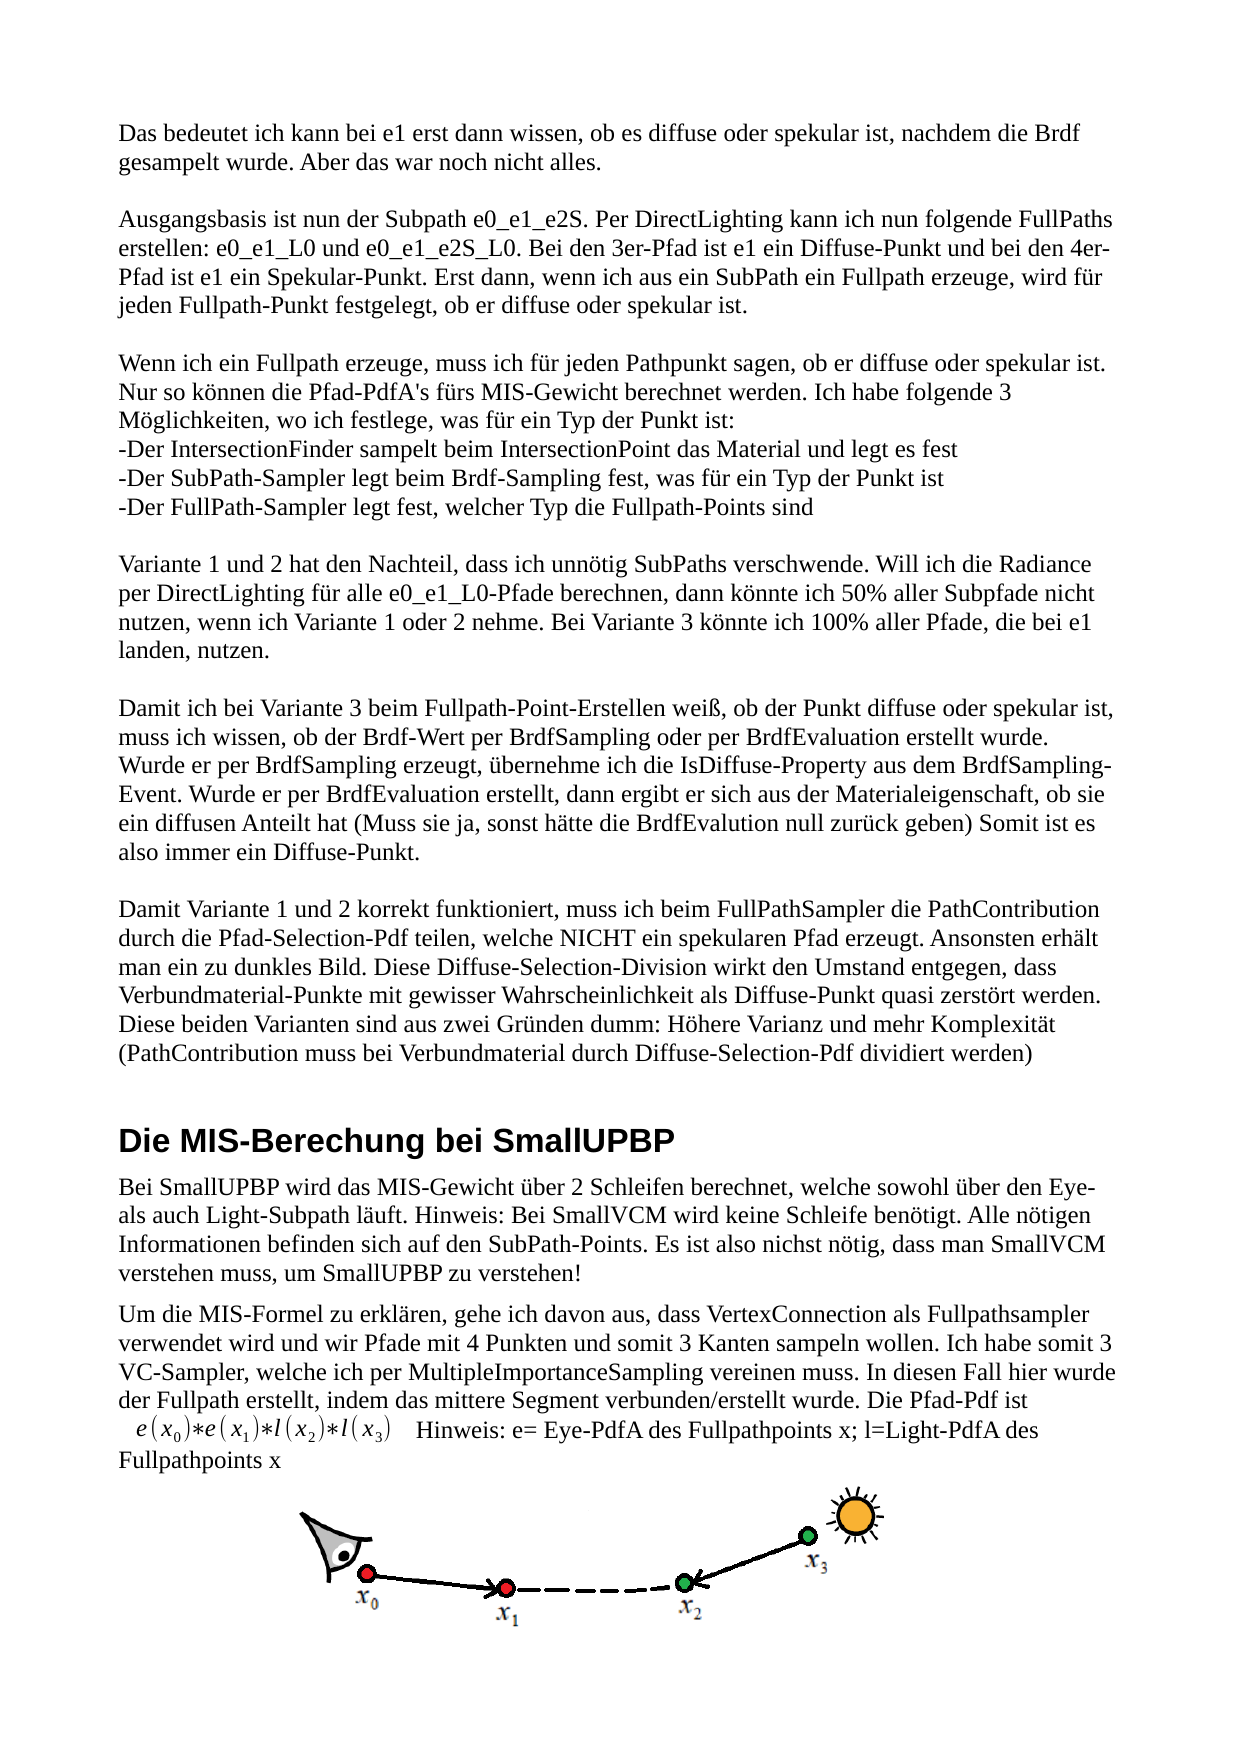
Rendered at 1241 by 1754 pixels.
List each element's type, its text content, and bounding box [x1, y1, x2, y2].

text Wenn ich ein Fullpath erzeuge, muss ich für jeden Pathpunkt sagen, ob er diffuse oder spekular ist. Nur so können die Pfad-PdfA's fürs MIS-Gewicht berechnet werden. Ich habe folgende 3 Möglichkeiten, wo ich festlege, was für ein Typ der Punkt ist: [118, 348, 1122, 434]
text Das bedeutet ich kann bei e1 erst dann wissen, ob es diffuse oder spekular ist, nachdem die Brdf gesampelt wurde. Aber das war noch nicht alles. [118, 118, 1122, 176]
picture [287, 1483, 884, 1632]
text Bei SmallUPBP wird das MIS-Gewicht über 2 Schleifen berechnet, welche sowohl über den Eye- als auch Light-Subpath läuft. Hinweis: Bei SmallVCM wird keine Schleife benötigt. Alle nötigen Informationen befinden sich auf den SubPath-Points. Es ist also nichst nötig, dass man SmallVCM verstehen muss, um SmallUPBP zu verstehen! [118, 1172, 1122, 1287]
text -Der IntersectionFinder sampelt beim IntersectionPoint das Material und legt es fest [118, 434, 1122, 463]
text Variante 1 und 2 hat den Nachteil, dass ich unnötig SubPaths verschwende. Will ich die Radiance per DirectLighting für alle e0_e1_L0-Pfade berechnen, dann könnte ich 50% aller Subpfade nicht nutzen, wenn ich Variante 1 oder 2 nehme. Bei Variante 3 könnte ich 100% aller Pfade, die bei e1 landen, nutzen. [118, 549, 1122, 664]
text Diese beiden Varianten sind aus zwei Gründen dumm: Höhere Varianz und mehr Komplexität (PathContribution muss bei Verbundmaterial durch Diffuse-Selection-Pdf dividiert werden) [118, 1009, 1122, 1067]
text Damit Variante 1 und 2 korrekt funktioniert, muss ich beim FullPathSampler die PathContribution durch die Pfad-Selection-Pdf teilen, welche NICHT ein spekularen Pfad erzeugt. Ansonsten erhält man ein zu dunkles Bild. Diese Diffuse-Selection-Division wirkt den Umstand entgegen, dass Verbundmaterial-Punkte mit gewisser Wahrscheinlichkeit als Diffuse-Punkt quasi zerstört werden. [118, 894, 1122, 1009]
text Um die MIS-Formel zu erklären, gehe ich davon aus, dass VertexConnection als Fullpathsampler verwendet wird und wir Pfade mit 4 Punkten und somit 3 Kanten sampeln wollen. Ich habe somit 3 VC-Sampler, welche ich per MultipleImportanceSampling vereinen muss. In diesen Fall hier wurde der Fullpath erstellt, indem das mittere Segment verbunden/erstellt wurde. Die Pfad-Pdf ist Hinweis: e= Eye-PdfA des Fullpathpoints x; l=Light-PdfA des Fullpathpoints x [118, 1299, 1122, 1474]
text -Der FullPath-Sampler legt fest, welcher Typ die Fullpath-Points sind [118, 492, 1122, 521]
subtitle Die MIS-Berechung bei SmallUPBP [118, 1121, 1122, 1159]
text Ausgangsbasis ist nun der Subpath e0_e1_e2S. Per DirectLighting kann ich nun folgende FullPaths erstellen: e0_e1_L0 und e0_e1_e2S_L0. Bei den 3er-Pfad ist e1 ein Diffuse-Punkt und bei den 4er-Pfad ist e1 ein Spekular-Punkt. Erst dann, wenn ich aus ein SubPath ein Fullpath erzeuge, wird für jeden Fullpath-Punkt festgelegt, ob er diffuse oder spekular ist. [118, 204, 1122, 319]
text Damit ich bei Variante 3 beim Fullpath-Point-Erstellen weiß, ob der Punkt diffuse oder spekular ist, muss ich wissen, ob der Brdf-Wert per BrdfSampling oder per BrdfEvaluation erstellt wurde. Wurde er per BrdfSampling erzeugt, übernehme ich die IsDiffuse-Property aus dem BrdfSampling-Event. Wurde er per BrdfEvaluation erstellt, dann ergibt er sich aus der Materialeigenschaft, ob sie ein diffusen Anteilt hat (Muss sie ja, sonst hätte die BrdfEvalution null zurück geben) Somit ist es also immer ein Diffuse-Punkt. [118, 693, 1122, 866]
text -Der SubPath-Sampler legt beim Brdf-Sampling fest, was für ein Typ der Punkt ist [118, 463, 1122, 492]
